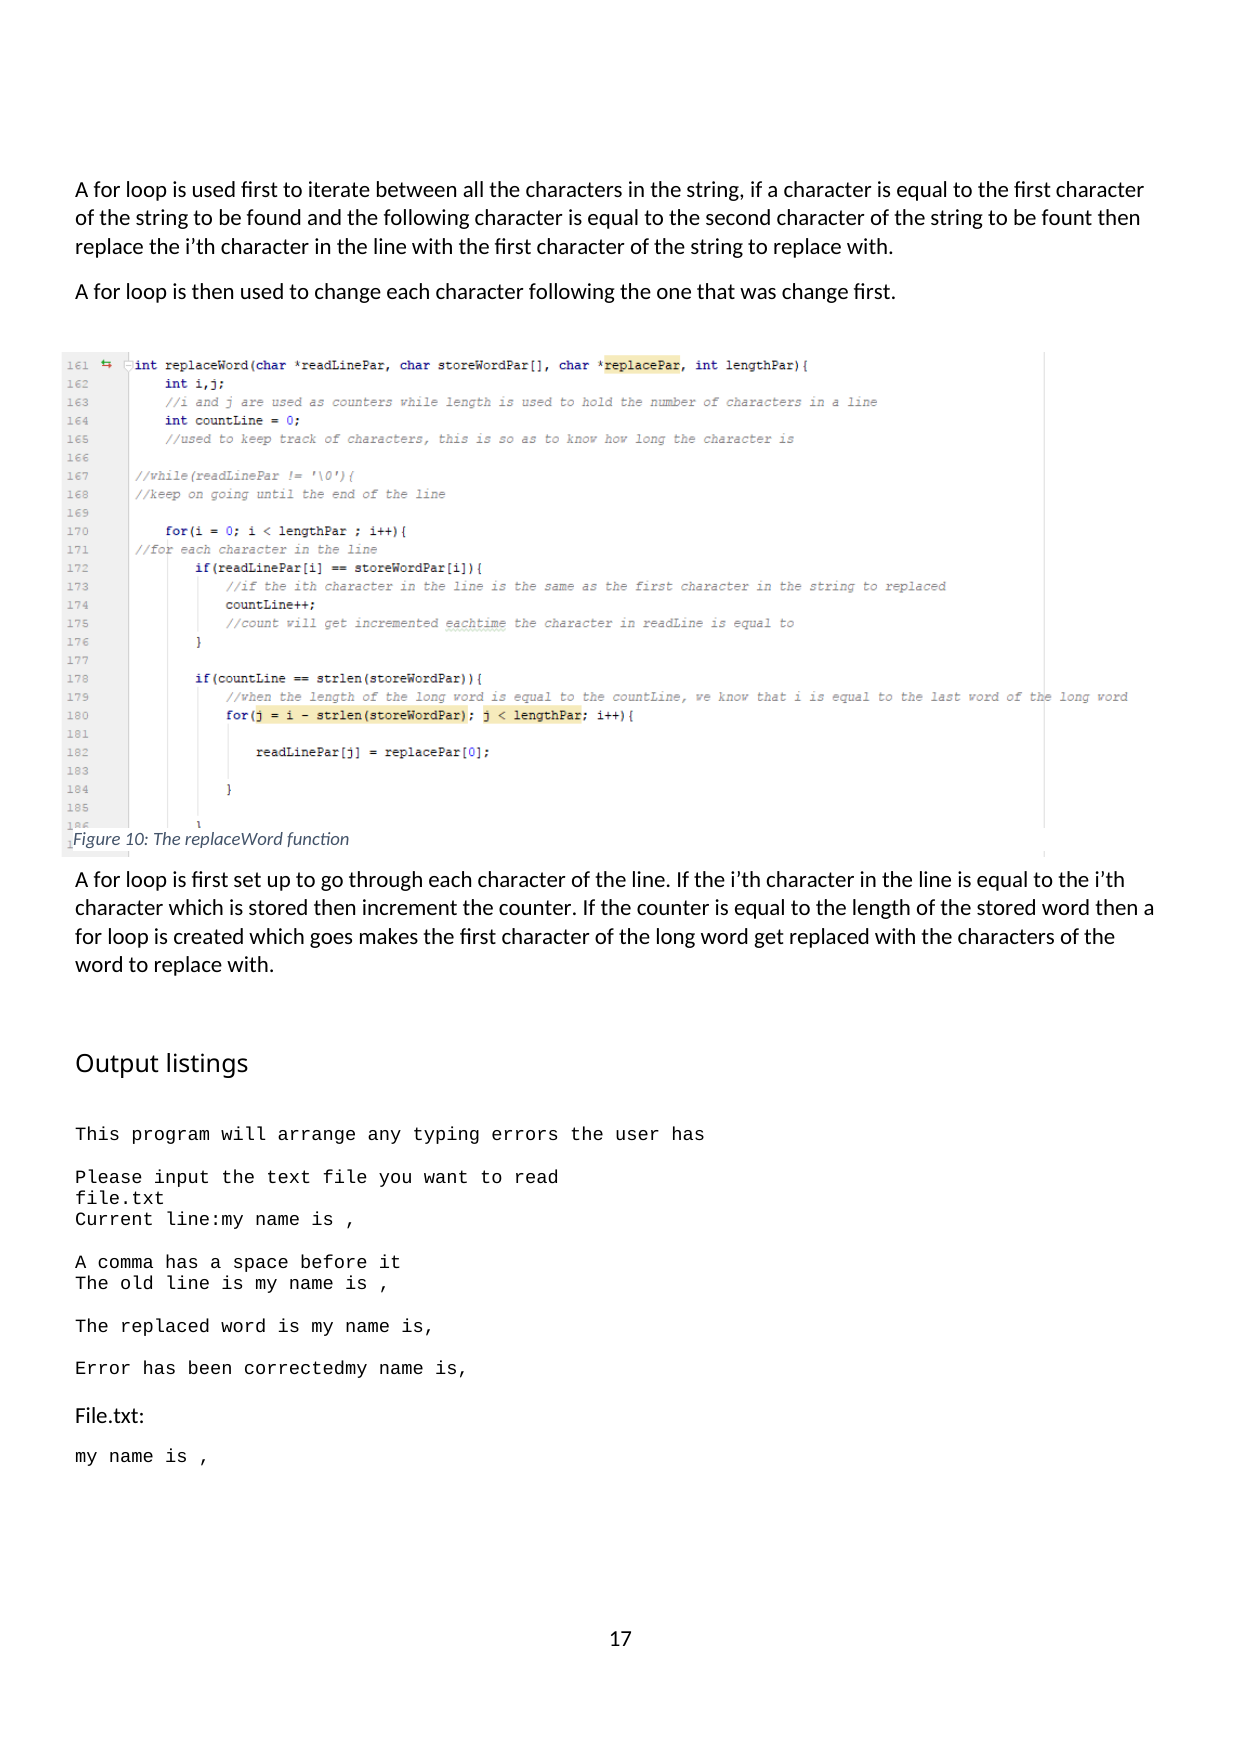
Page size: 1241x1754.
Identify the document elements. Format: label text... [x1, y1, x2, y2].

subtitle Output listings [75, 1045, 1165, 1079]
text A for loop is used first to iterate between all the characters in the string, if a character is equal to the first character of the string to be found and the following character is equal to the second character of the string to be fount then replace the i’th character in the line with the first character of the string to replace with. [75, 175, 1165, 260]
text A for loop is then used to change each character following the one that was change first. [75, 277, 1165, 305]
text This program will arrange any typing errors the user has [75, 1125, 1165, 1146]
text Please input the text file you want to read [75, 1168, 1165, 1189]
text The old line is my name is , [75, 1274, 1165, 1295]
text File.txt: [75, 1401, 1165, 1429]
text A for loop is first set up to go through each character of the line. If the i’th character in the line is equal to the i’th character which is stored then increment the counter. If the counter is equal to the length of the stored word then a for loop is created which goes makes the first character of the long word get replaced with the characters of the word to replace with. [75, 865, 1165, 979]
text The replaced word is my name is, [75, 1316, 1165, 1338]
text Error has been correctedmy name is, [75, 1359, 1165, 1380]
text Figure 10: The replaceWord function [73, 828, 1163, 851]
text file.txt [75, 1189, 1165, 1210]
text Current line:my name is , [75, 1210, 1165, 1231]
text my name is , [75, 1447, 1165, 1468]
text A comma has a space before it [75, 1253, 1165, 1274]
